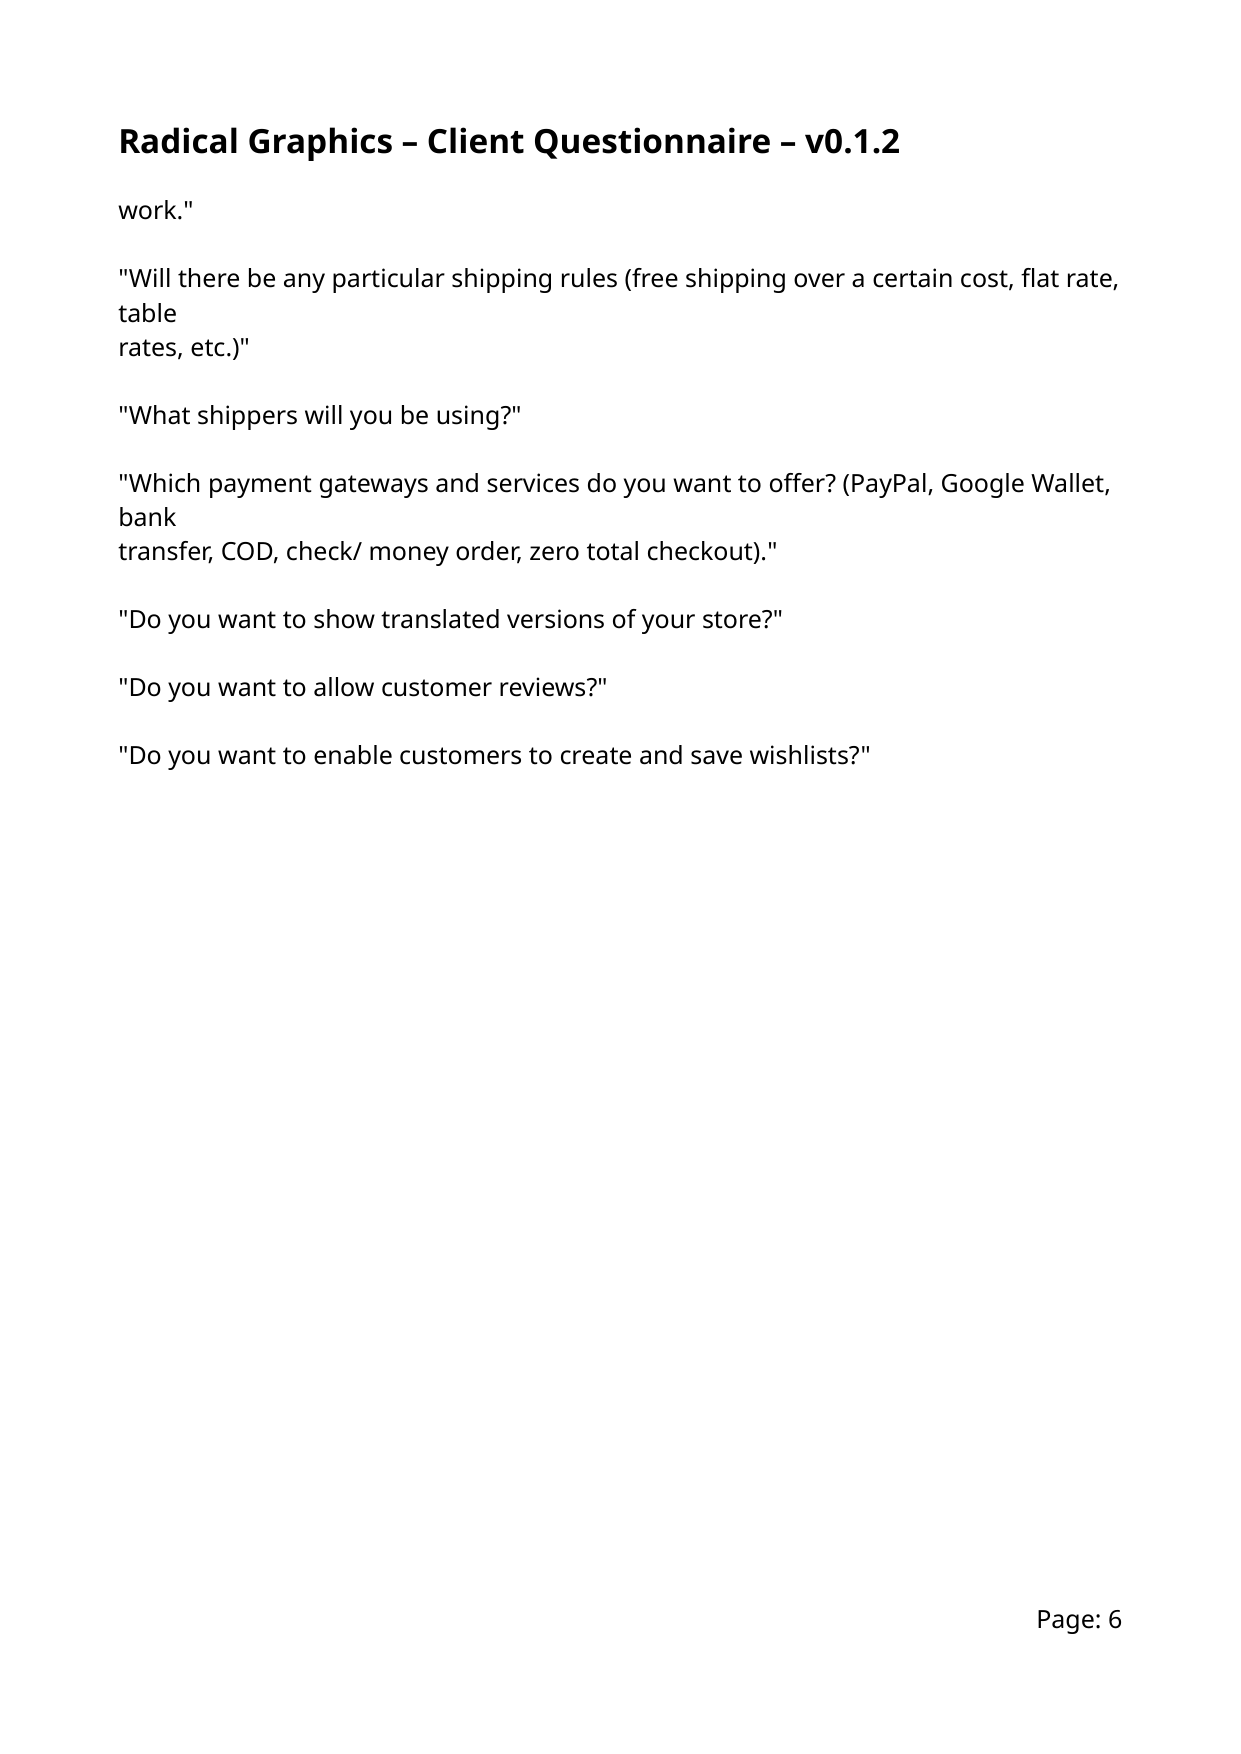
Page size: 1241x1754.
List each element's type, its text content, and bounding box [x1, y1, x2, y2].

text "Will there be any particular shipping rules (free shipping over a certain cost, flat rate, table [118, 261, 1122, 329]
text "Do you want to show translated versions of your store?" [118, 602, 1122, 636]
text "Do you want to enable customers to create and save wishlists?" [118, 738, 1122, 772]
text "What shippers will you be using?" [118, 397, 1122, 431]
text work." [118, 193, 1122, 227]
text "Do you want to allow customer reviews?" [118, 670, 1122, 704]
text transfer, COD, check/ money order, zero total checkout)." [118, 534, 1122, 568]
text rates, etc.)" [118, 329, 1122, 363]
text "Which payment gateways and services do you want to offer? (PayPal, Google Wallet, bank [118, 466, 1122, 534]
